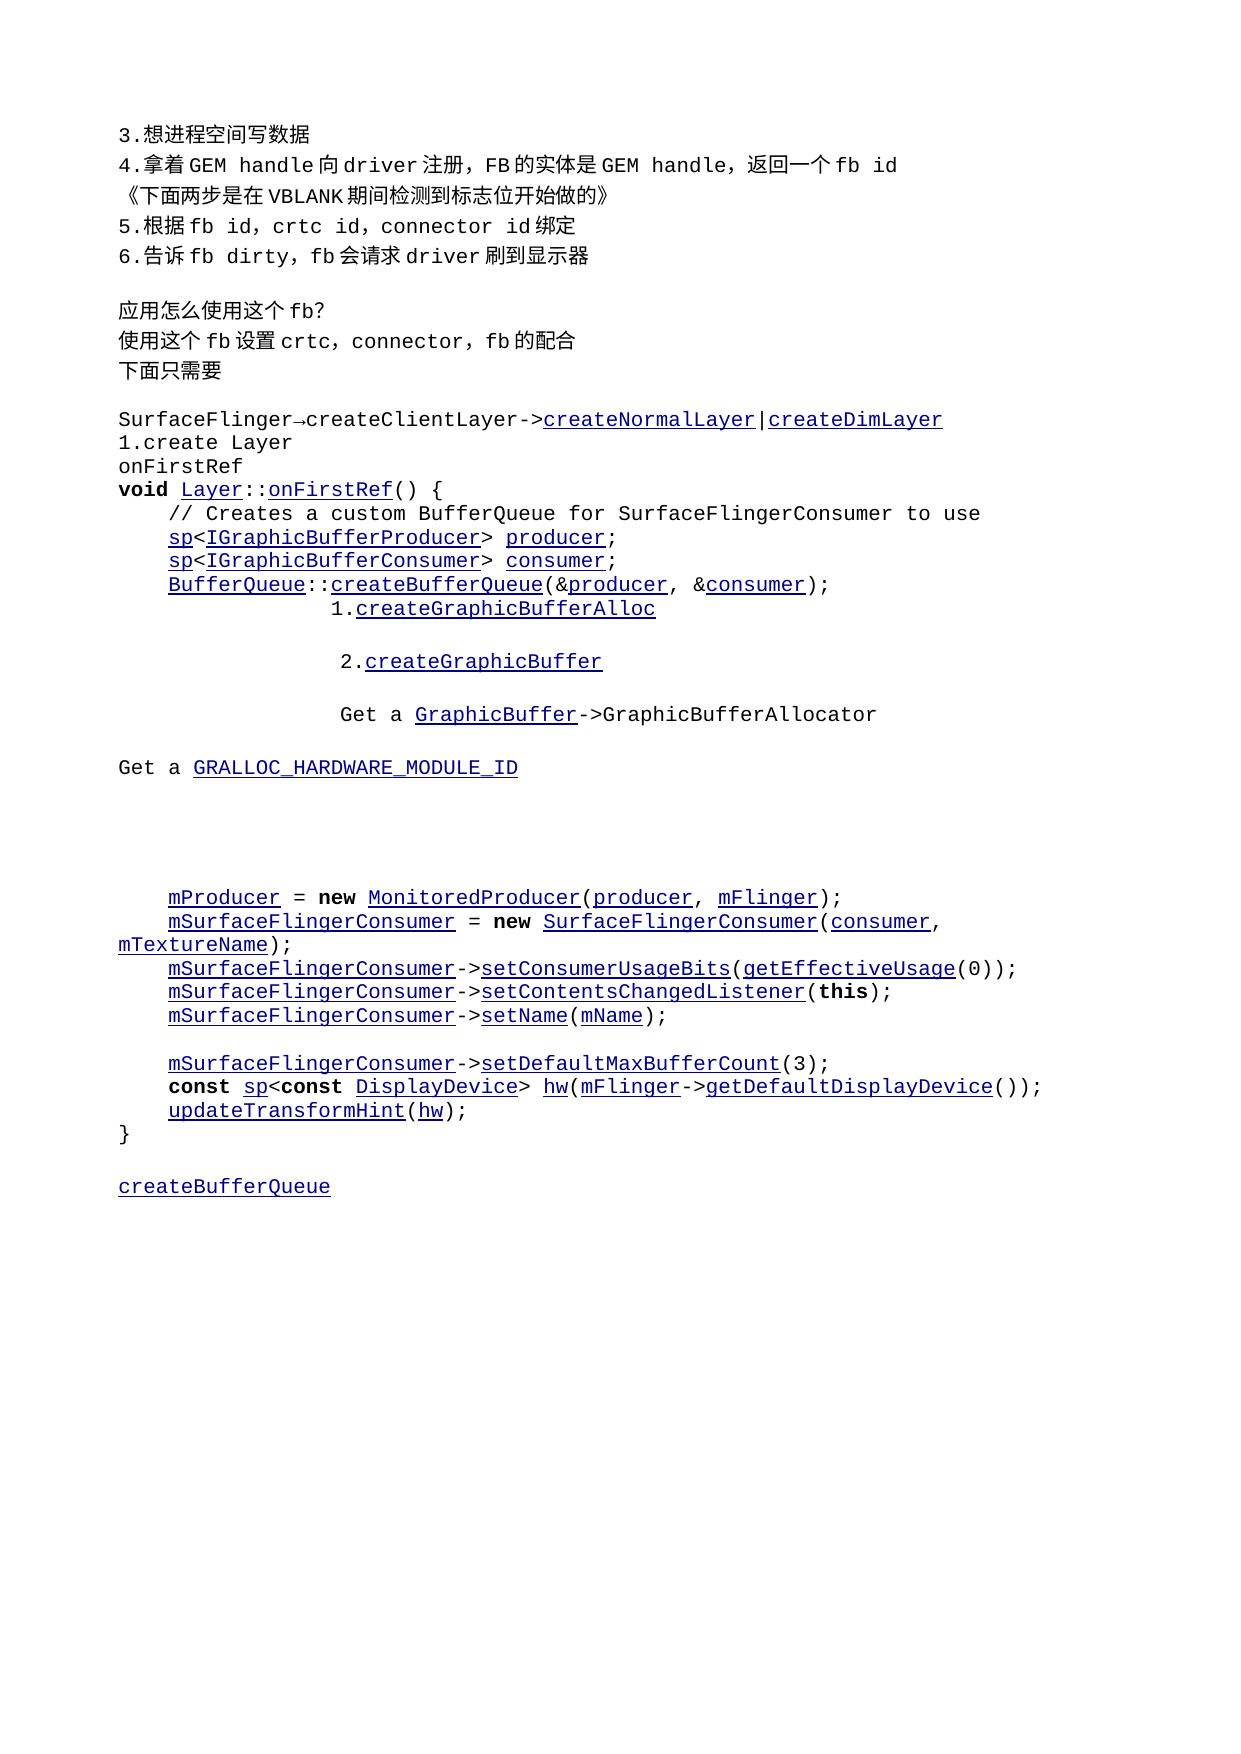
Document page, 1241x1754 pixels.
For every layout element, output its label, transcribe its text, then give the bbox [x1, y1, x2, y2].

text 1.createGraphicBufferAlloc [118, 598, 1122, 621]
text BufferQueue::createBufferQueue(&producer, &consumer); [118, 574, 1122, 598]
text mSurfaceFlingerConsumer->setName(mName); [118, 1005, 1122, 1029]
text mSurfaceFlingerConsumer->setConsumerUsageBits(getEffectiveUsage(0)); [118, 958, 1122, 982]
text mSurfaceFlingerConsumer->setContentsChangedListener(this); [118, 982, 1122, 1005]
text 1.create Layer [118, 432, 1122, 456]
text SurfaceFlinger→createClientLayer->createNormalLayer|createDimLayer [118, 408, 1122, 432]
text sp<IGraphicBufferProducer> producer; [118, 527, 1122, 550]
text 下面只需要 [118, 355, 1122, 385]
text Get a GRALLOC_HARDWARE_MODULE_ID [118, 757, 1122, 781]
text // Creates a custom BufferQueue for SurfaceFlingerConsumer to use [118, 503, 1122, 527]
text 2.createGraphicBuffer [118, 651, 1122, 674]
text 3.想进程空间写数据 [118, 118, 1122, 148]
text createBufferQueue [118, 1177, 1122, 1200]
text 《下面两步是在VBLANK期间检测到标志位开始做的》 [118, 179, 1122, 209]
text sp<IGraphicBufferConsumer> consumer; [118, 550, 1122, 574]
text updateTransformHint(hw); [118, 1100, 1122, 1123]
text } [118, 1123, 1122, 1147]
text mProducer = new MonitoredProducer(producer, mFlinger); [118, 887, 1122, 911]
text 5.根据fb id，crtc id，connector id绑定 [118, 209, 1122, 240]
text Get a GraphicBuffer->GraphicBufferAllocator [118, 704, 1122, 728]
text 应用怎么使用这个fb？ [118, 294, 1122, 324]
text void Layer::onFirstRef() { [118, 479, 1122, 503]
text mSurfaceFlingerConsumer = new SurfaceFlingerConsumer(consumer, mTextureName); [118, 911, 1122, 958]
text 使用这个fb设置crtc，connector，fb的配合 [118, 324, 1122, 355]
text 4.拿着GEM handle向driver注册，FB的实体是GEM handle，返回一个fb id [118, 148, 1122, 179]
text mSurfaceFlingerConsumer->setDefaultMaxBufferCount(3); [118, 1052, 1122, 1076]
text onFirstRef [118, 456, 1122, 479]
text 6.告诉fb dirty，fb会请求driver刷到显示器 [118, 240, 1122, 270]
text const sp<const DisplayDevice> hw(mFlinger->getDefaultDisplayDevice()); [118, 1076, 1122, 1100]
